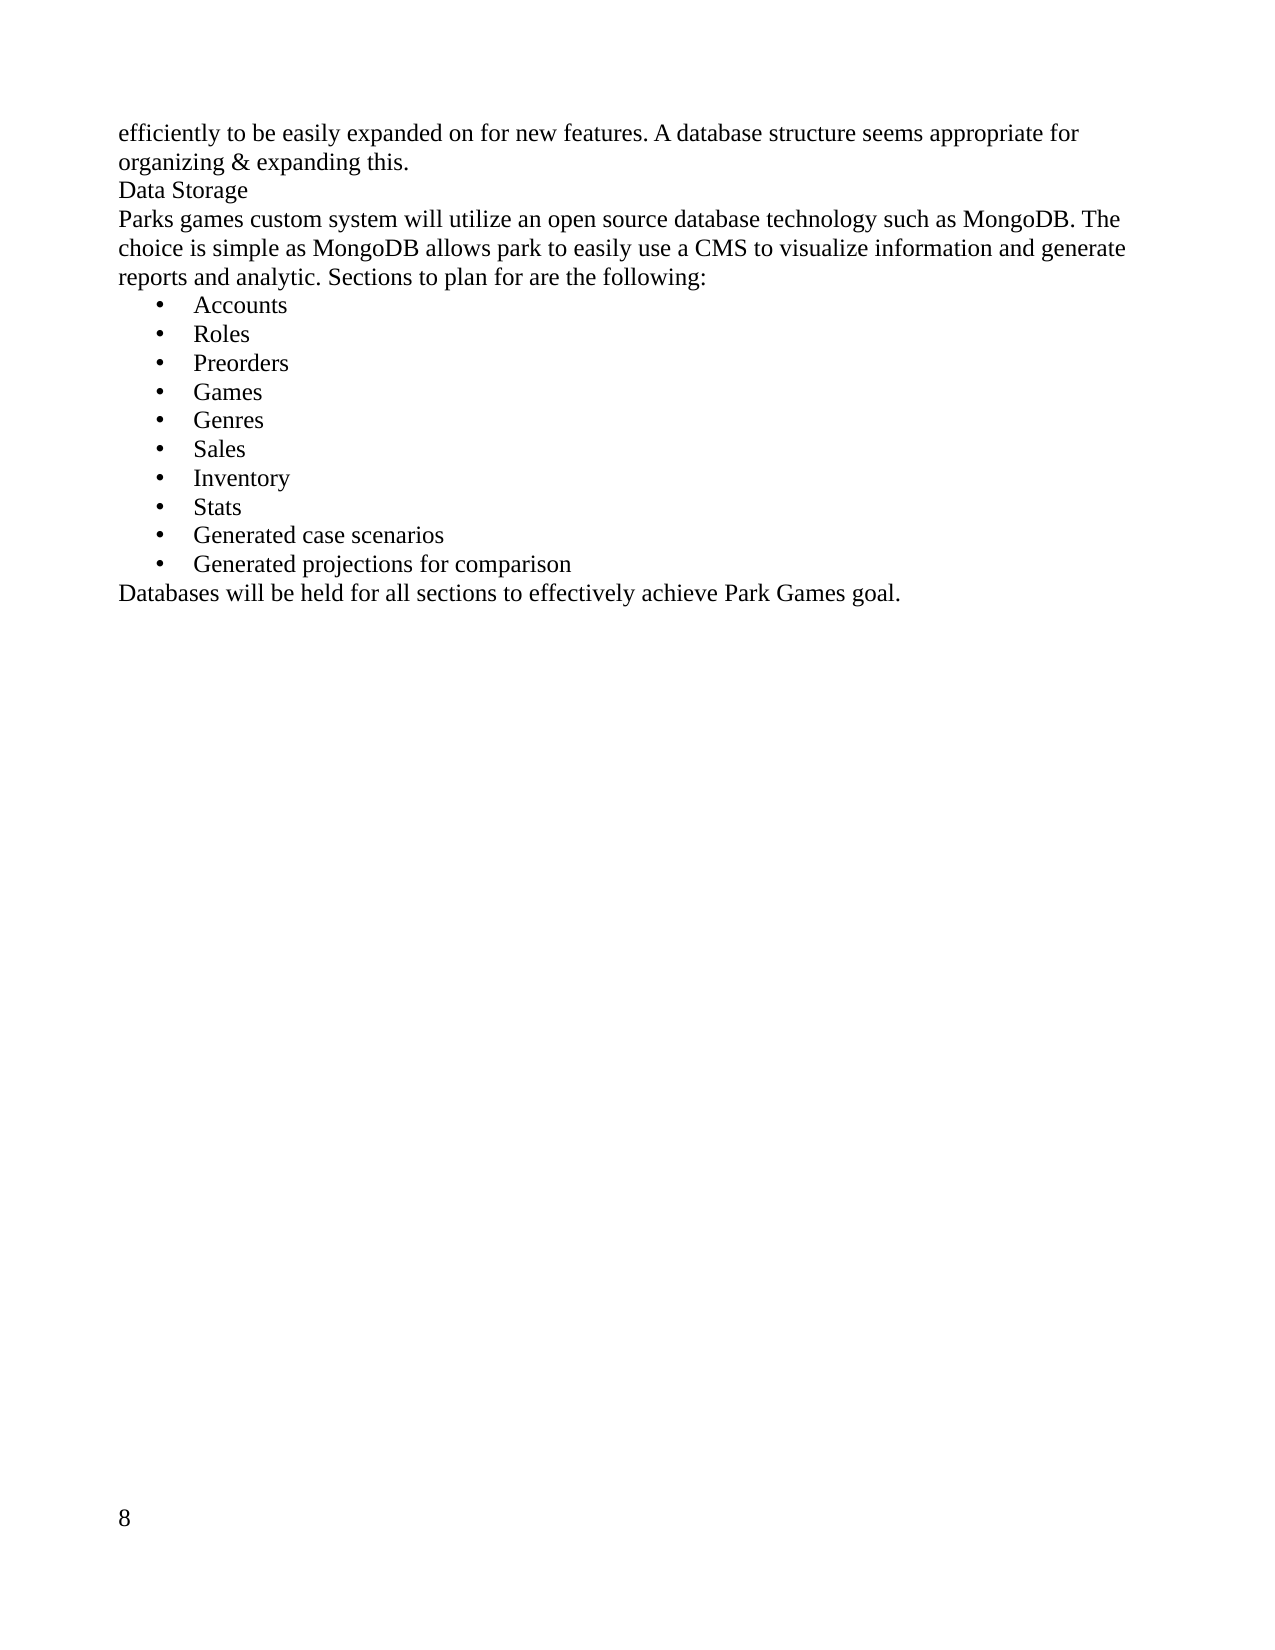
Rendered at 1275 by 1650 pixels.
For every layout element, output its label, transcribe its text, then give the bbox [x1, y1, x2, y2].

list Stats [156, 492, 1157, 521]
list Games [156, 377, 1157, 406]
text efficiently to be easily expanded on for new features. A database structure seems appropriate for organizing & expanding this. [118, 118, 1157, 176]
list Preorders [156, 348, 1157, 377]
text Parks games custom system will utilize an open source database technology such as MongoDB. The choice is simple as MongoDB allows park to easily use a CMS to visualize information and generate reports and analytic. Sections to plan for are the following: [118, 204, 1157, 291]
list Genres [156, 406, 1157, 434]
list Roles [156, 319, 1157, 348]
text Data Storage [118, 176, 1157, 204]
list Sales [156, 434, 1157, 463]
list Inventory [156, 463, 1157, 492]
list Generated case scenarios [156, 521, 1157, 549]
list Accounts [156, 291, 1157, 319]
list Generated projections for comparison [156, 549, 1157, 578]
text Databases will be held for all sections to effectively achieve Park Games goal. [118, 578, 1157, 607]
